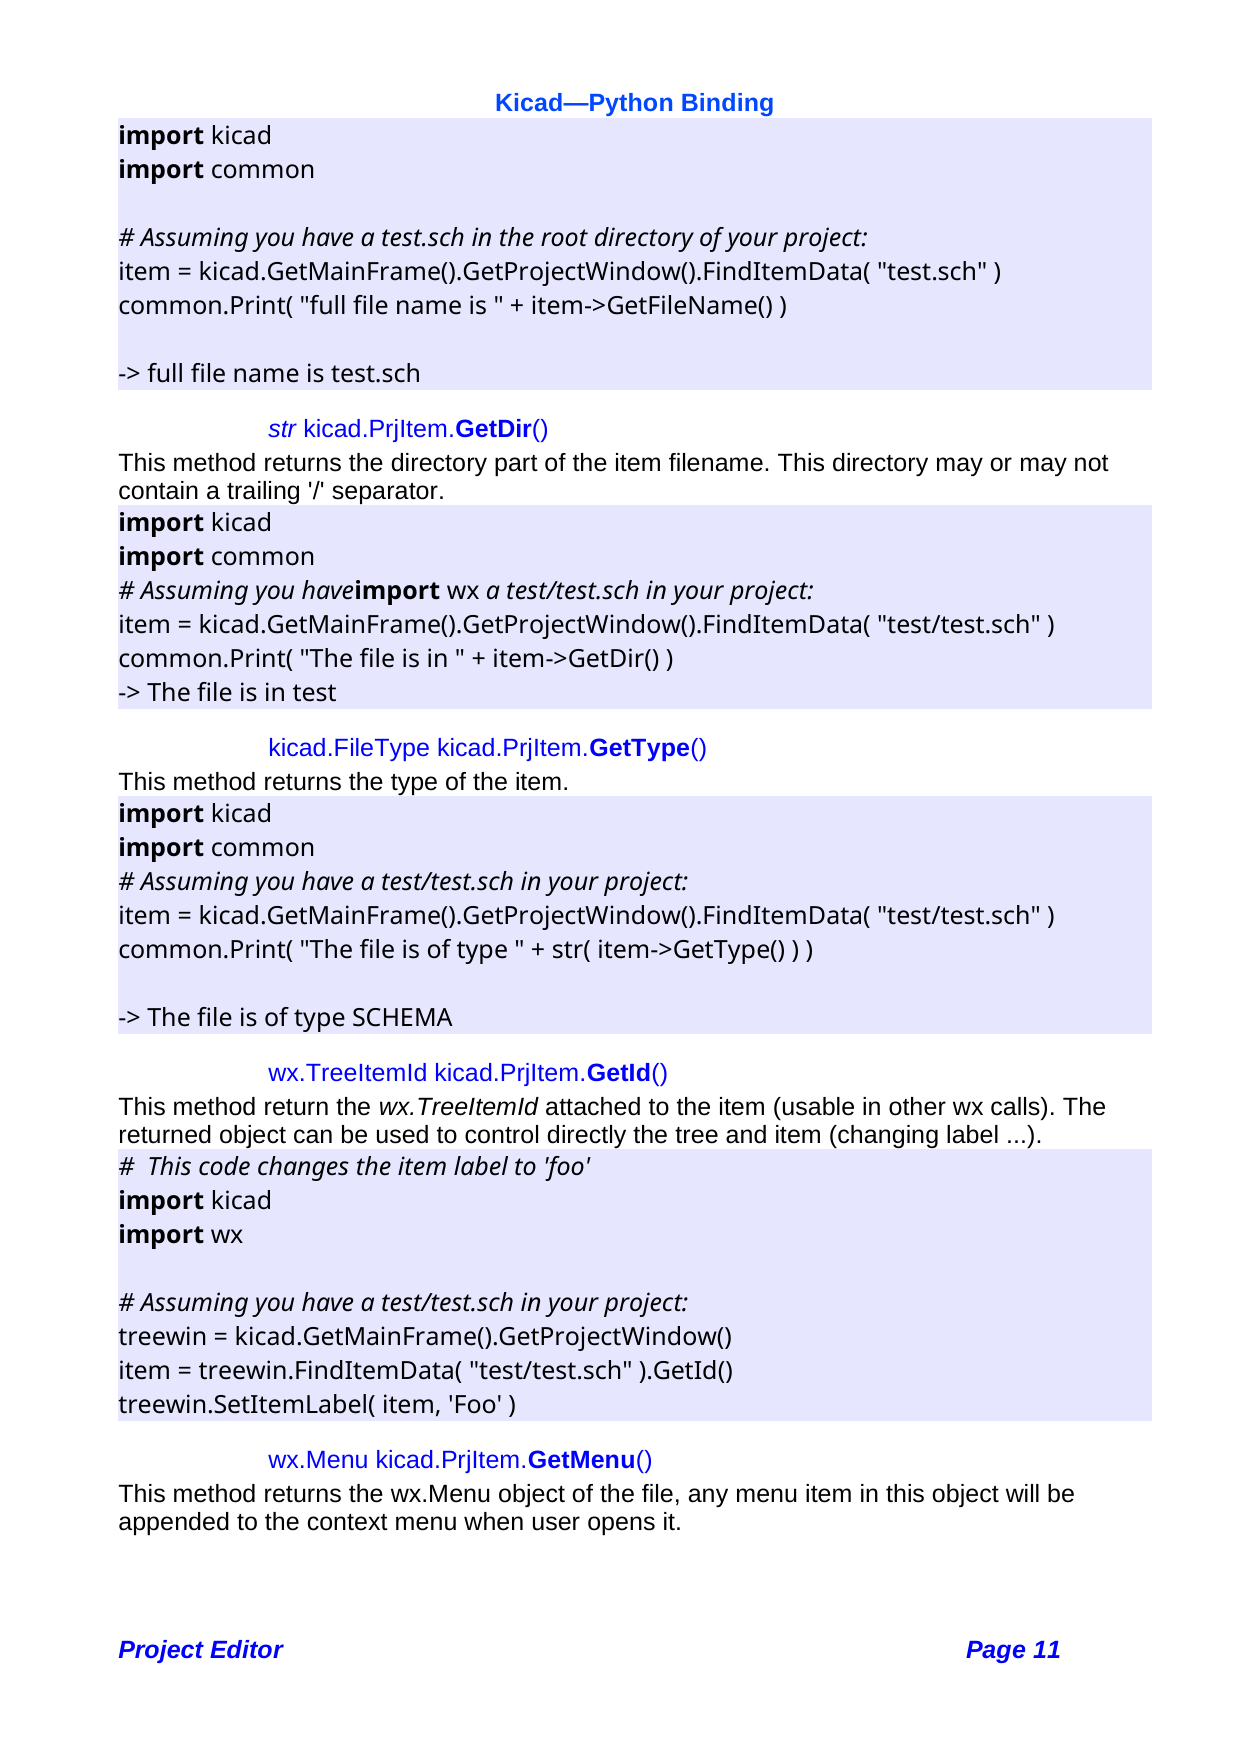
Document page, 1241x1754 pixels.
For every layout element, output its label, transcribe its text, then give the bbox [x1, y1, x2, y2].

text # This code changes the item label to 'foo' [118, 1149, 1152, 1183]
text import common [118, 539, 1152, 573]
text common.Print( "The file is in " + item->GetDir() ) [118, 641, 1152, 675]
text -> The file is of type SCHEMA [118, 1000, 1152, 1034]
text import kicad [118, 796, 1152, 830]
text item = kicad.GetMainFrame().GetProjectWindow().FindItemData( "test/test.sch" ) [118, 898, 1152, 932]
text treewin = kicad.GetMainFrame().GetProjectWindow() [118, 1319, 1152, 1353]
text item = kicad.GetMainFrame().GetProjectWindow().FindItemData( "test.sch" ) [118, 254, 1152, 288]
subtitle kicad.FileType kicad.PrjItem.GetType() [268, 734, 1152, 762]
text This method return the wx.TreeItemId attached to the item (usable in other wx calls). The returned object can be used to control directly the tree and item (changing label ...). [118, 1093, 1152, 1149]
text item = kicad.GetMainFrame().GetProjectWindow().FindItemData( "test/test.sch" ) [118, 607, 1152, 641]
text import wx [118, 1217, 1152, 1251]
text import kicad [118, 118, 1152, 152]
text import common [118, 830, 1152, 864]
text This method returns the directory part of the item filename. This directory may or may not contain a trailing '/' separator. [118, 449, 1152, 505]
text import kicad [118, 1183, 1152, 1217]
text common.Print( "The file is of type " + str( item->GetType() ) ) [118, 932, 1152, 966]
text # Assuming you have a test.sch in the root directory of your project: [118, 220, 1152, 254]
text import common [118, 152, 1152, 186]
text item = treewin.FindItemData( "test/test.sch" ).GetId() [118, 1353, 1152, 1387]
subtitle wx.Menu kicad.PrjItem.GetMenu() [268, 1446, 1152, 1474]
text This method returns the type of the item. [118, 768, 1152, 796]
text # Assuming you haveimport wx a test/test.sch in your project: [118, 573, 1152, 607]
text # Assuming you have a test/test.sch in your project: [118, 1285, 1152, 1319]
text -> full file name is test.sch [118, 356, 1152, 390]
text This method returns the wx.Menu object of the file, any menu item in this object will be appended to the context menu when user opens it. [118, 1480, 1152, 1536]
text # Assuming you have a test/test.sch in your project: [118, 864, 1152, 898]
text import kicad [118, 505, 1152, 539]
text treewin.SetItemLabel( item, 'Foo' ) [118, 1387, 1152, 1421]
text -> The file is in test [118, 675, 1152, 709]
subtitle wx.TreeItemId kicad.PrjItem.GetId() [268, 1059, 1152, 1087]
subtitle str kicad.PrjItem.GetDir() [268, 415, 1152, 443]
text common.Print( "full file name is " + item->GetFileName() ) [118, 288, 1152, 322]
